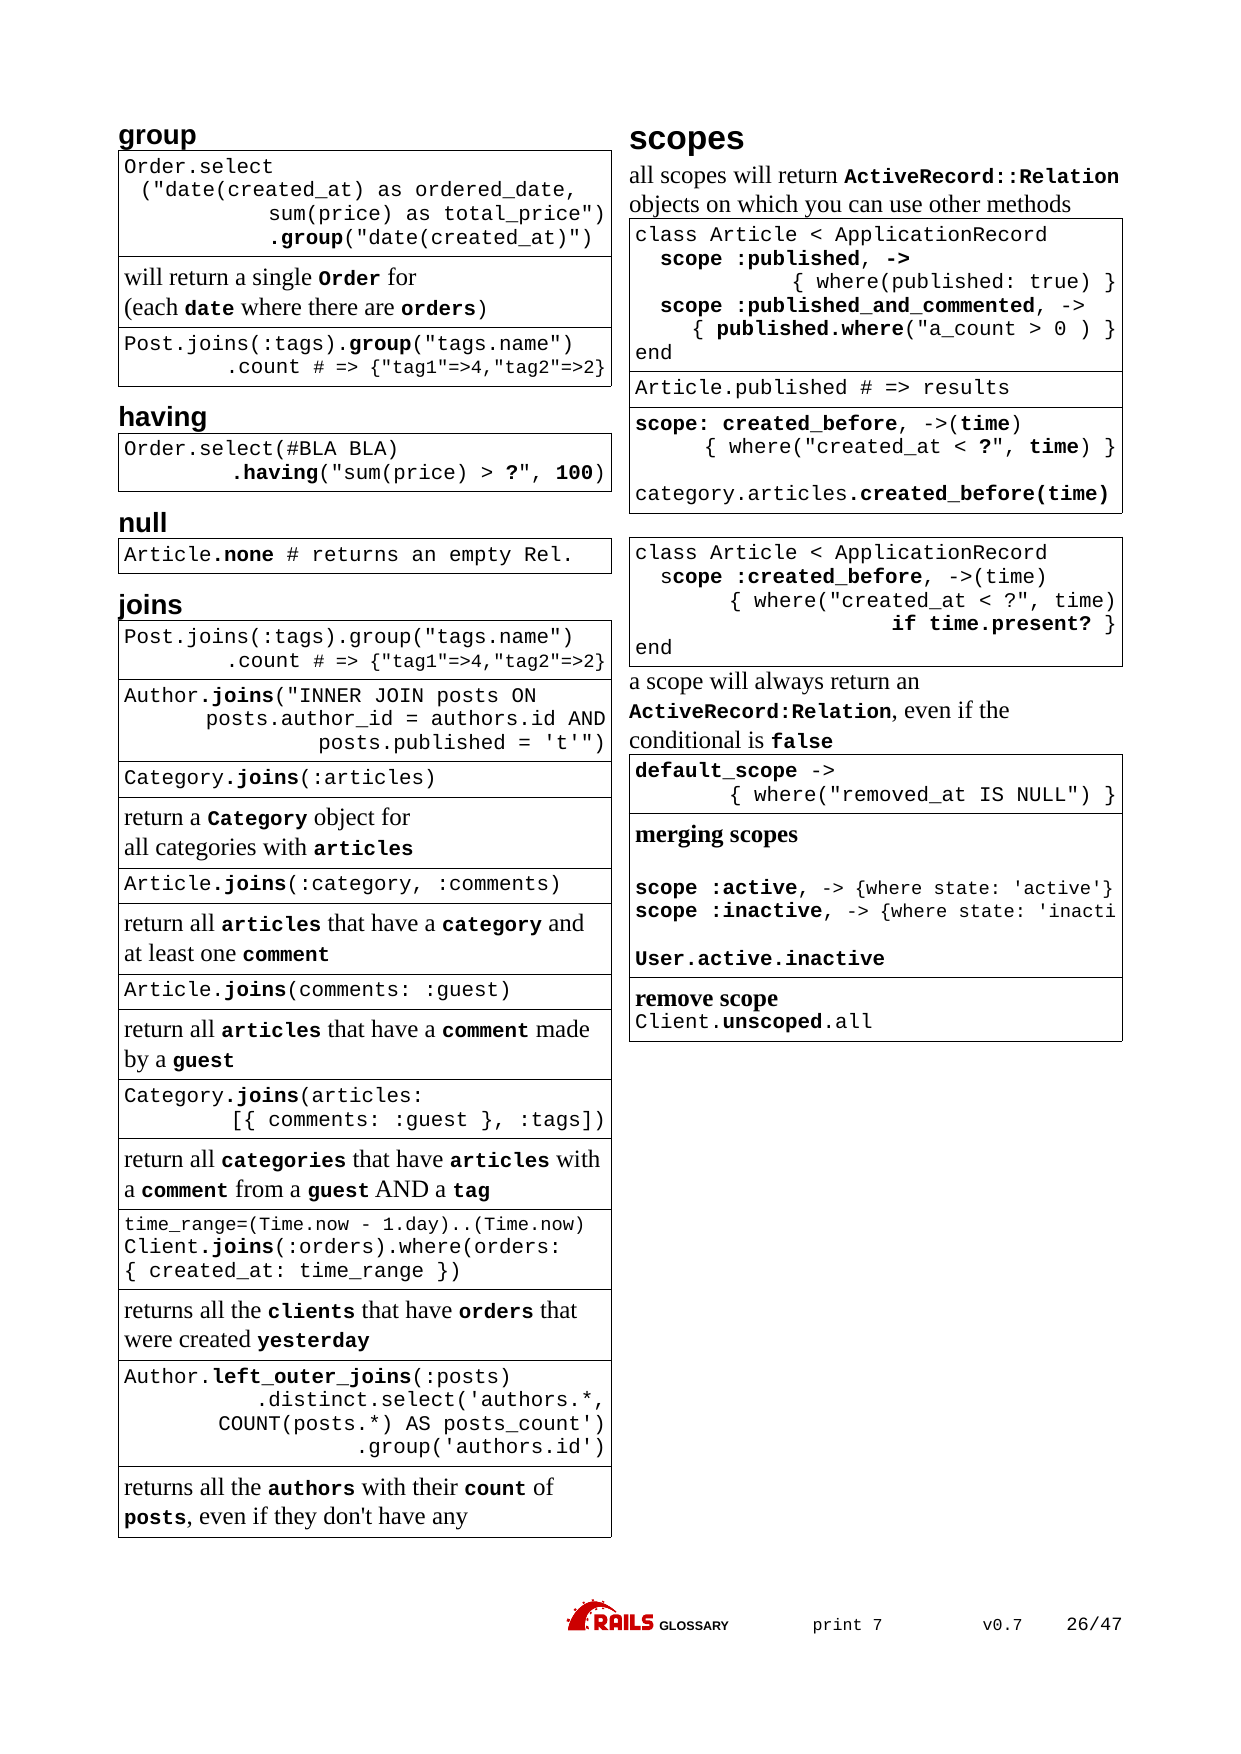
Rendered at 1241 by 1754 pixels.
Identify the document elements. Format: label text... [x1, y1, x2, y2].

subtitle null [118, 506, 611, 538]
table_cell Category.joins(articles: [{ comments: :guest }, :tags]) [119, 1080, 611, 1138]
table_header Article.joins(:category, :comments) [119, 869, 611, 903]
table_cell Article.published # => results [630, 372, 1122, 407]
table_cell return all articles that have a comment made by a guest [119, 1010, 611, 1079]
table_header Article.none # returns an empty Rel. [119, 539, 611, 573]
table_cell Author.left_outer_joins(:posts) .distinct.select('authors.*, COUNT(posts.*) AS posts_count') .group('authors.id') [119, 1361, 611, 1466]
table_header merging scopes scope :active, -> {where state: 'active'} scope :inactive, -> {where state: 'inacti User.active.inactive [630, 814, 1122, 977]
table_cell scope: created_before, ->(time) { where("created_at < ?", time) } category.articles.created_before(time) [630, 408, 1122, 513]
text all scopes will return ActiveRecord::Relation objects on which you can use other methods [629, 160, 1122, 218]
table_header Order.select(#BLA BLA) .having("sum(price) > ?", 100) [119, 434, 611, 491]
table_cell return all articles that have a category and at least one comment [119, 904, 611, 973]
text a scope will always return an ActiveRecord:Relation, even if the conditional is false [629, 667, 1122, 754]
table_cell remove scope Client.unscoped.all [630, 978, 1122, 1041]
subtitle joins [118, 588, 611, 620]
table_cell Post.joins(:tags).group("tags.name") .count # => {"tag1"=>4,"tag2"=>2} [119, 328, 611, 386]
subtitle scopes [629, 118, 1122, 157]
table_header class Article < ApplicationRecord scope :created_before, ->(time) { where("created_at < ?", time) if time.present? } end [630, 538, 1122, 666]
table_cell return a Category object for all categories with articles [119, 798, 611, 867]
table_header class Article < ApplicationRecord scope :published, -> { where(published: true) } scope :published_and_commented, -> { published.where("a_count > 0 ) } end [630, 219, 1122, 371]
subtitle group [118, 118, 611, 150]
table_cell returns all the clients that have orders that were created yesterday [119, 1290, 611, 1360]
table_header Post.joins(:tags).group("tags.name") .count # => {"tag1"=>4,"tag2"=>2} [119, 621, 611, 679]
subtitle having [118, 401, 611, 432]
table_cell Category.joins(:articles) [119, 762, 611, 797]
table_header default_scope -> { where("removed_at IS NULL") } [630, 755, 1122, 813]
table_cell time_range=(Time.now - 1.day)..(Time.now) Client.joins(:orders).where(orders: { created_at: time_range }) [119, 1210, 611, 1289]
table_cell Author.joins("INNER JOIN posts ON posts.author_id = authors.id AND posts.published = 't'") [119, 680, 611, 761]
table_header Order.select ("date(created_at) as ordered_date, sum(price) as total_price") .group("date(created_at)") [119, 151, 611, 256]
table_cell returns all the authors with their count of posts, even if they don't have any [119, 1467, 611, 1537]
table_cell return all categories that have articles with a comment from a guest AND a tag [119, 1139, 611, 1209]
table_cell will return a single Order for (each date where there are orders) [119, 257, 611, 327]
table_cell Article.joins(comments: :guest) [119, 975, 611, 1009]
